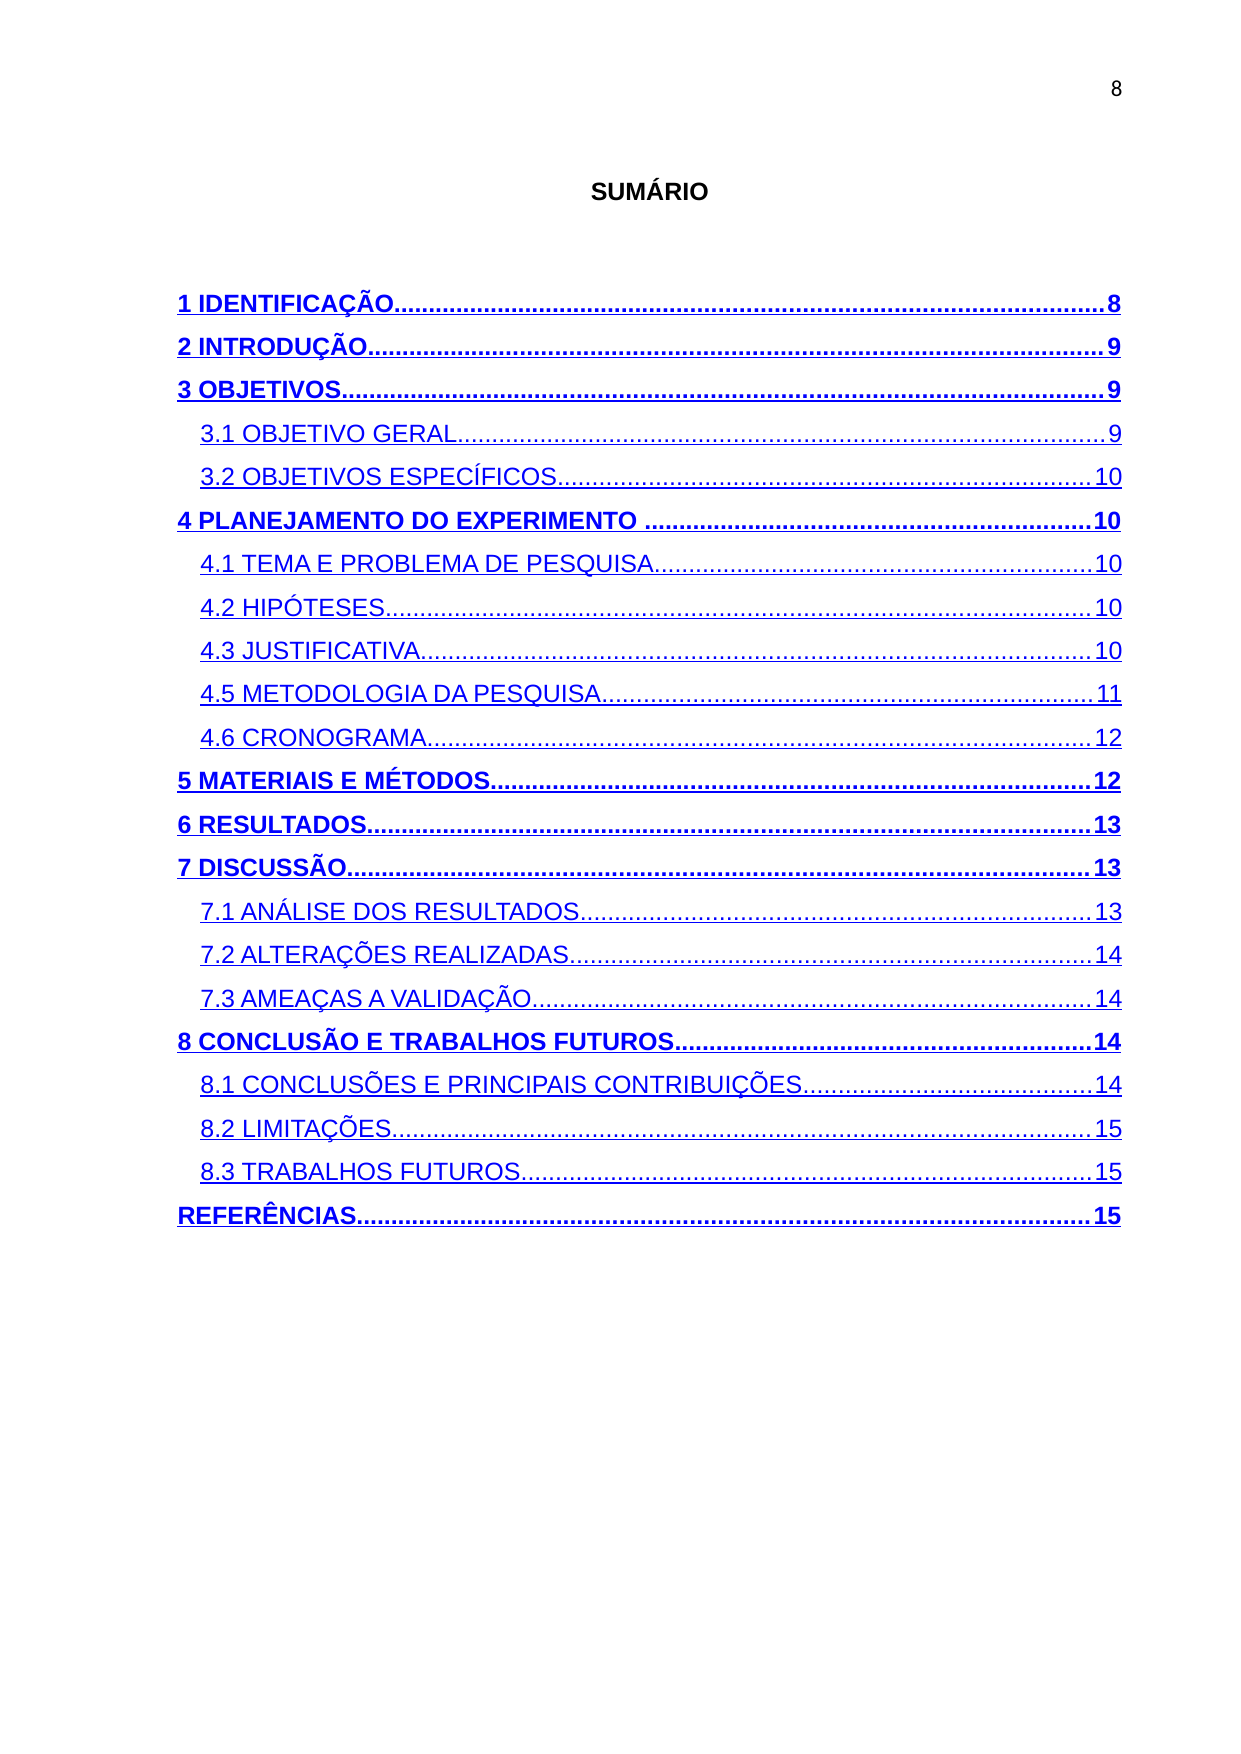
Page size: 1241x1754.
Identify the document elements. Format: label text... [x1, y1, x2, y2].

text 3.2 OBJETIVOS ESPECÍFICOS 10 [200, 462, 1122, 487]
text 7.3 AMEAÇAS A VALIDAÇÃO 14 [200, 983, 1122, 1009]
text 7.2 ALTERAÇÕES REALIZADAS 14 [200, 940, 1122, 965]
text 7 DISCUSSÃO 13 [177, 853, 1122, 882]
text REFERÊNCIAS 15 [177, 1201, 1122, 1229]
text SUMÁRIO [177, 177, 1122, 206]
text 8.1 CONCLUSÕES E PRINCIPAIS CONTRIBUIÇÕES 14 [200, 1070, 1122, 1095]
text 2 INTRODUÇÃO 9 [177, 332, 1122, 361]
text 8.2 LIMITAÇÕES 15 [200, 1114, 1122, 1139]
text 4.5 METODOLOGIA DA PESQUISA 11 [200, 679, 1122, 704]
text 4.1 TEMA E PROBLEMA DE PESQUISA 10 [200, 549, 1122, 574]
text 3.1 OBJETIVO GERAL 9 [200, 419, 1122, 444]
text 8.3 TRABALHOS FUTUROS 15 [200, 1157, 1122, 1182]
text 3 OBJETIVOS 9 [177, 375, 1122, 404]
text 5 MATERIAIS E MÉTODOS 12 [177, 766, 1122, 795]
text 4.6 CRONOGRAMA 12 [200, 723, 1122, 748]
text 7.1 ANÁLISE DOS RESULTADOS 13 [200, 897, 1122, 922]
text 6 RESULTADOS 13 [177, 810, 1122, 838]
text 8 CONCLUSÃO E TRABALHOS FUTUROS 14 [177, 1027, 1122, 1056]
text 4.2 HIPÓTESES 10 [200, 593, 1122, 618]
text 1 IDENTIFICAÇÃO 8 [177, 288, 1122, 317]
text 4.3 JUSTIFICATIVA 10 [200, 636, 1122, 661]
text 4 PLANEJAMENTO DO EXPERIMENTO 10 [177, 506, 1122, 534]
